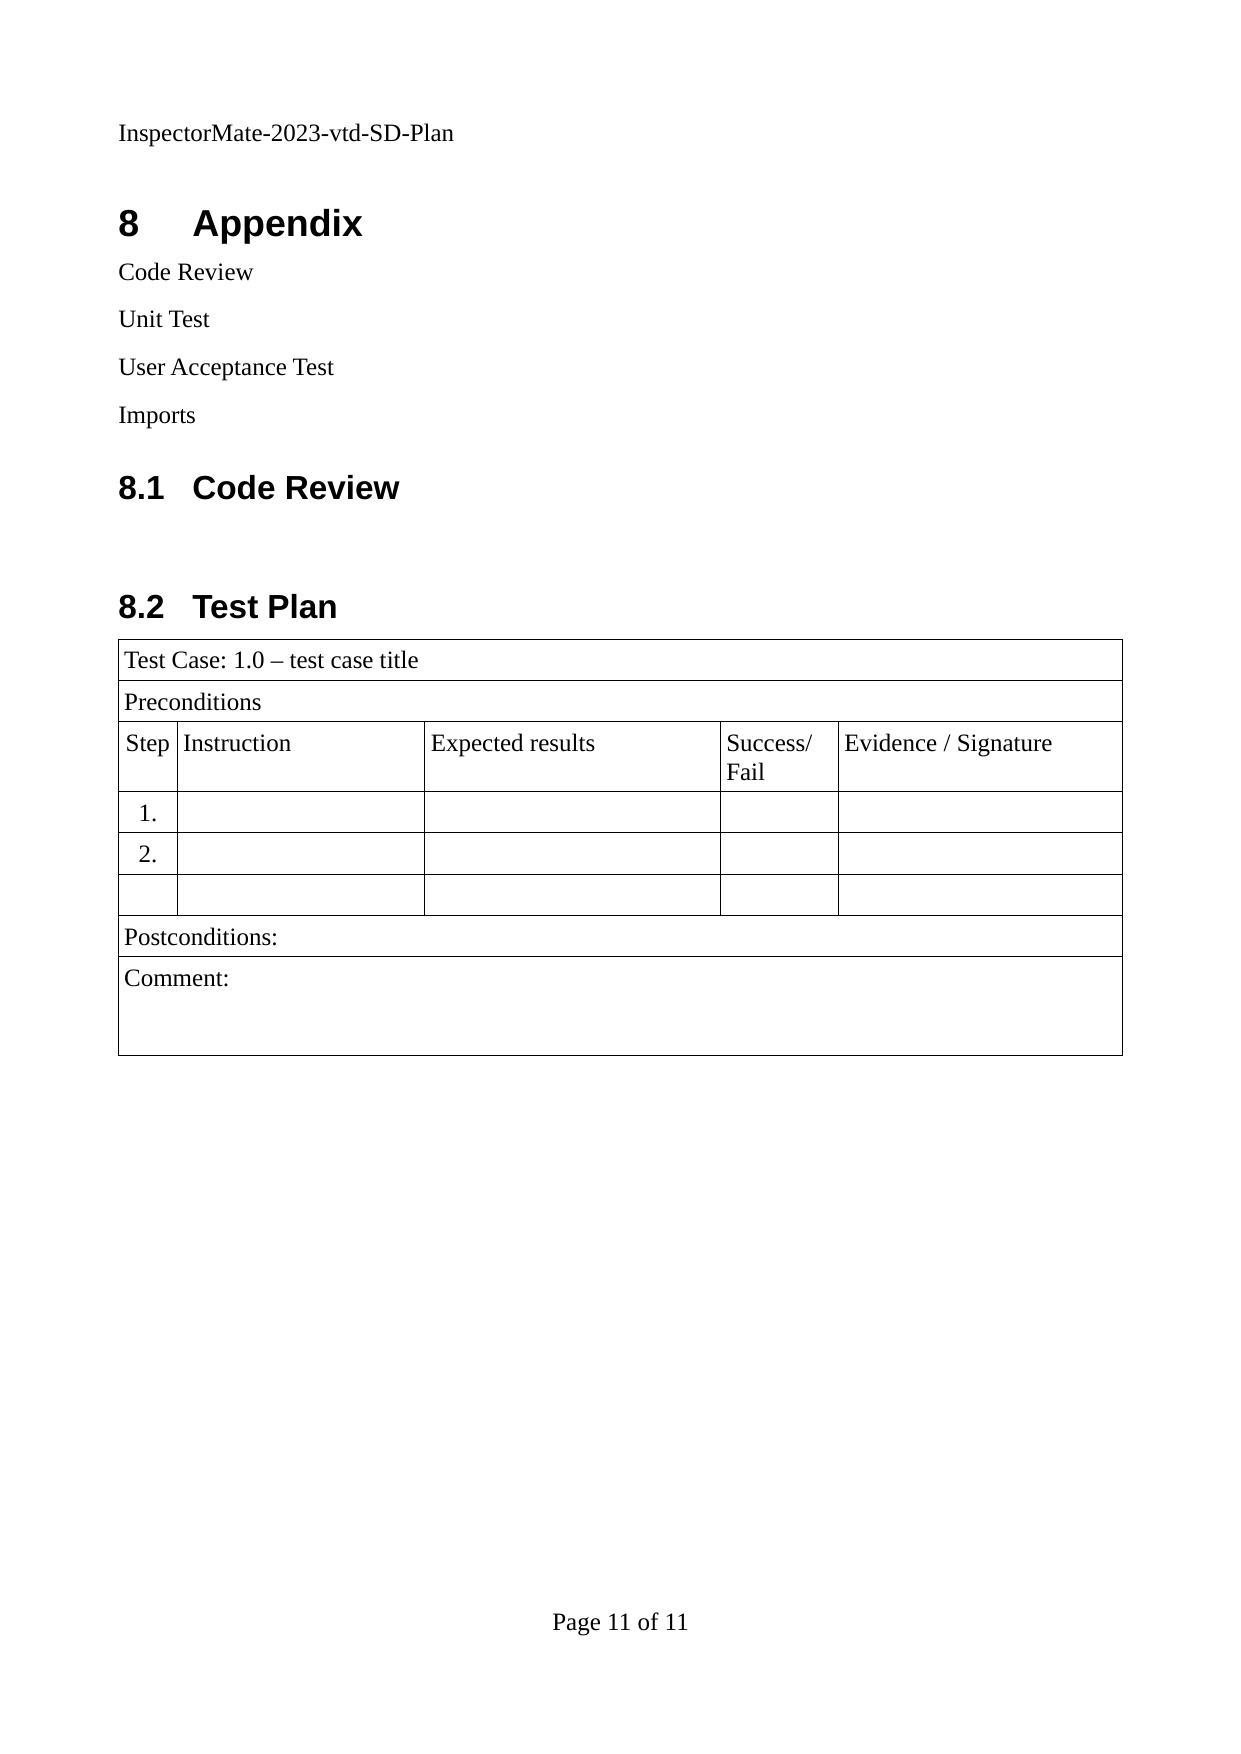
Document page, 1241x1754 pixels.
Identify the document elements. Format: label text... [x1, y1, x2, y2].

text Unit Test [118, 304, 1122, 333]
subtitle Appendix [118, 201, 1122, 244]
table_cell Preconditions [119, 681, 1122, 721]
table_cell [839, 833, 1122, 873]
table_cell [178, 833, 424, 873]
table_cell [119, 792, 177, 832]
table_header Test Case: 1.0 – test case title [119, 640, 1122, 680]
text User Acceptance Test [118, 352, 1122, 381]
table_cell [721, 833, 838, 873]
table_cell [425, 792, 720, 832]
table_cell [425, 833, 720, 873]
table_cell Step [119, 722, 177, 791]
table_cell [119, 833, 177, 873]
table_cell Comment: [119, 957, 1122, 1055]
table_cell [178, 792, 424, 832]
table_cell Instruction [178, 722, 424, 791]
table_cell [721, 792, 838, 832]
table_cell [119, 875, 177, 915]
table_cell [721, 875, 838, 915]
table_cell [425, 875, 720, 915]
table_cell Postconditions: [119, 916, 1122, 956]
table_cell Success/Fail [721, 722, 838, 791]
table_cell Expected results [425, 722, 720, 791]
text Imports [118, 400, 1122, 428]
table_cell [178, 875, 424, 915]
table_cell [839, 875, 1122, 915]
subtitle Test Plan [118, 588, 1122, 626]
text Code Review [118, 257, 1122, 286]
subtitle Code Review [118, 468, 1122, 507]
table_cell [839, 792, 1122, 832]
table_cell Evidence / Signature [839, 722, 1122, 791]
